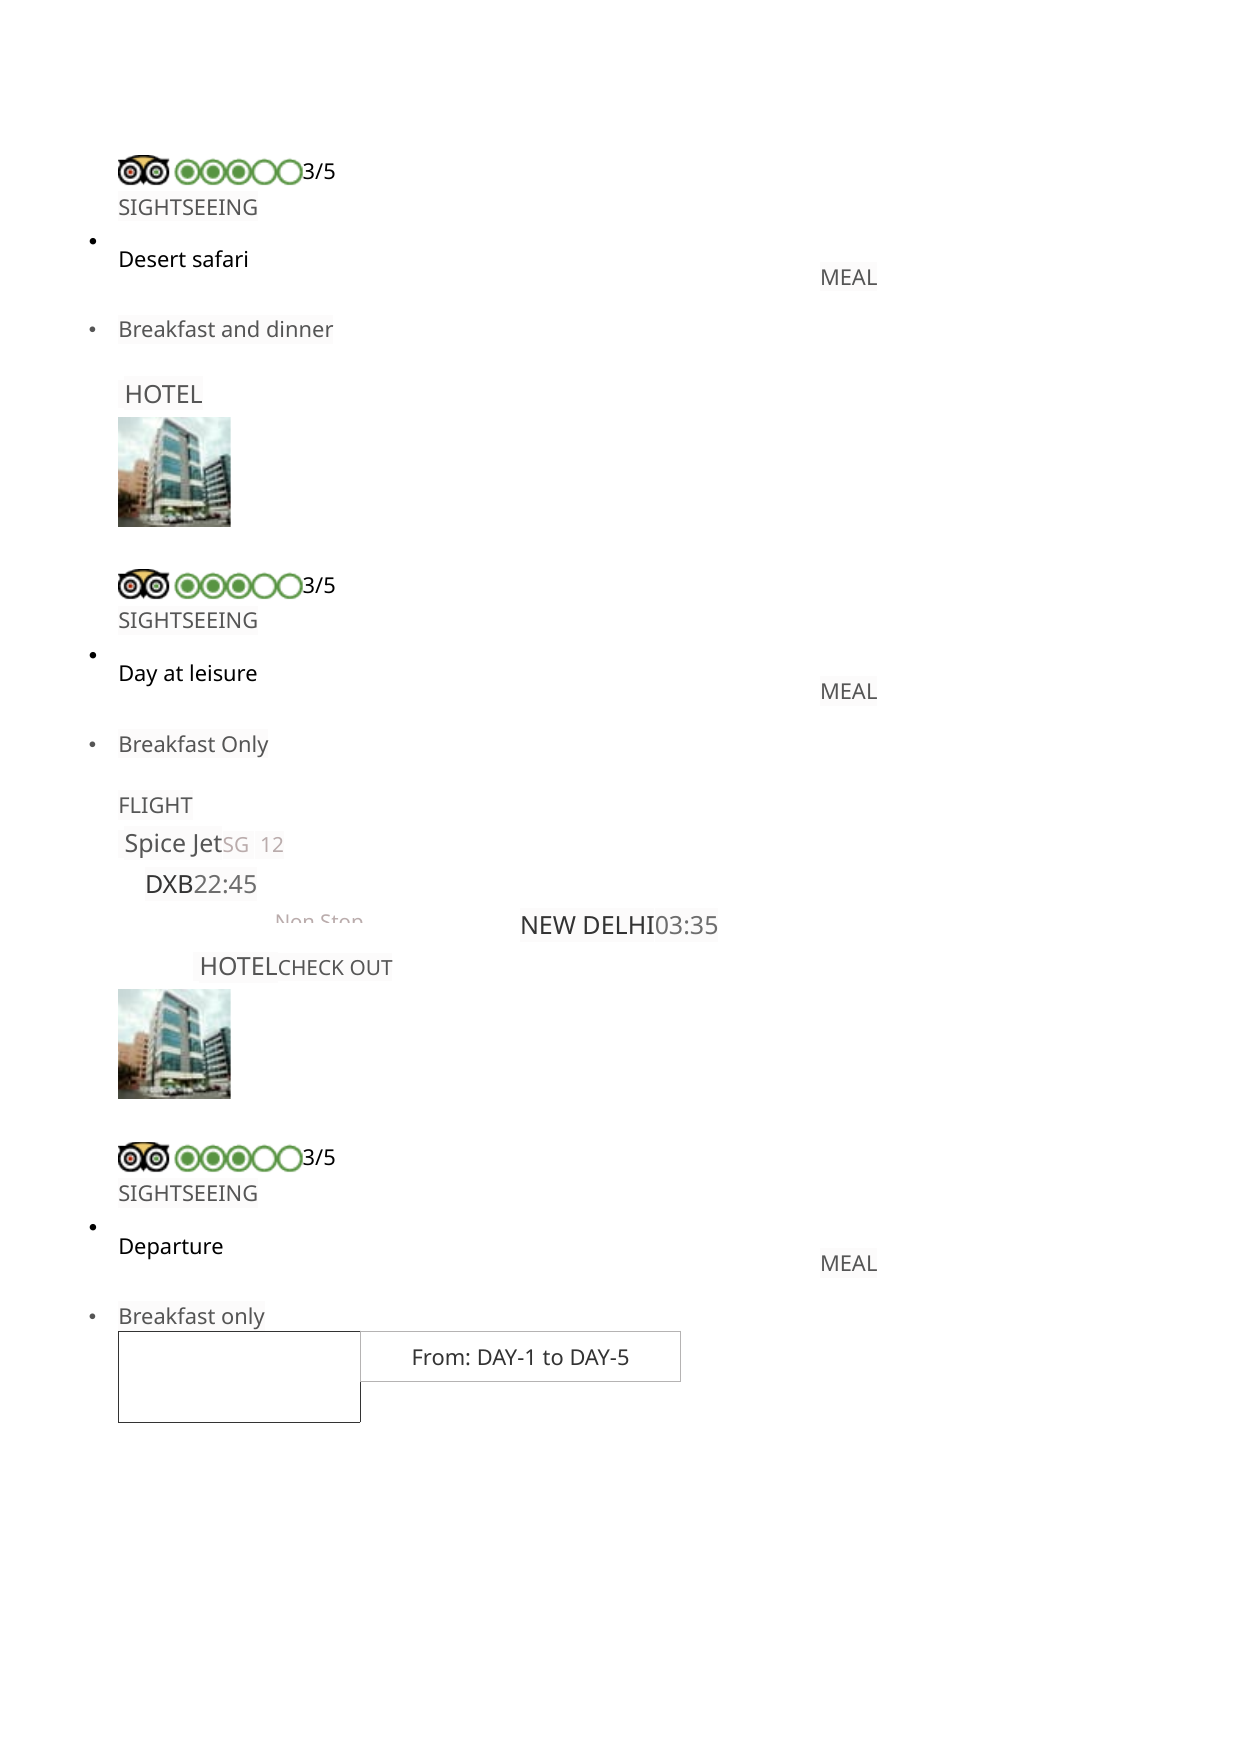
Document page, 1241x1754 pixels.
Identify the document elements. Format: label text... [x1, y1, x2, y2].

text Spice JetSG 12 [118, 826, 1083, 860]
picture [118, 569, 303, 601]
text HOTELCHECK OUT [193, 948, 1122, 983]
text SIGHTSEEING [118, 186, 1122, 221]
text MEAL [757, 262, 1122, 291]
text Non Stop [145, 908, 493, 923]
text MEAL [757, 676, 1122, 706]
text [118, 532, 1190, 540]
text [118, 1104, 1190, 1112]
text SIGHTSEEING [118, 1172, 1122, 1208]
list Breakfast and dinner [118, 297, 1122, 344]
text 3/5 [303, 1142, 1190, 1172]
list Day at leisure [118, 641, 757, 688]
text MEAL [757, 1248, 1122, 1278]
list Breakfast only [118, 1284, 1122, 1331]
text Dubai [181, 1340, 337, 1412]
text NEW DELHI03:35 [145, 908, 1122, 952]
list Breakfast Only [118, 711, 1122, 758]
text FLIGHT [118, 790, 1122, 820]
picture [118, 417, 231, 527]
text Versailles3 Star [118, 1112, 1190, 1142]
list Departure [118, 1213, 757, 1260]
text 3/5 [303, 570, 1190, 599]
text 3/5 [303, 156, 1190, 186]
text SIGHTSEEING [118, 599, 1122, 635]
text [118, 118, 1190, 126]
text Versailles3 Star [118, 540, 1190, 570]
text From: DAY-1 to DAY-5 [399, 1340, 641, 1371]
subtitle DAY-4 [118, 344, 1122, 376]
picture [118, 989, 231, 1099]
picture [118, 1142, 303, 1174]
text Versailles3 Star [118, 126, 1190, 156]
subtitle DAY-5 [118, 758, 1122, 790]
text HOTEL [118, 376, 1122, 410]
picture [118, 155, 303, 187]
list Desert safari [118, 227, 757, 274]
text DXB22:45 [145, 867, 1122, 901]
